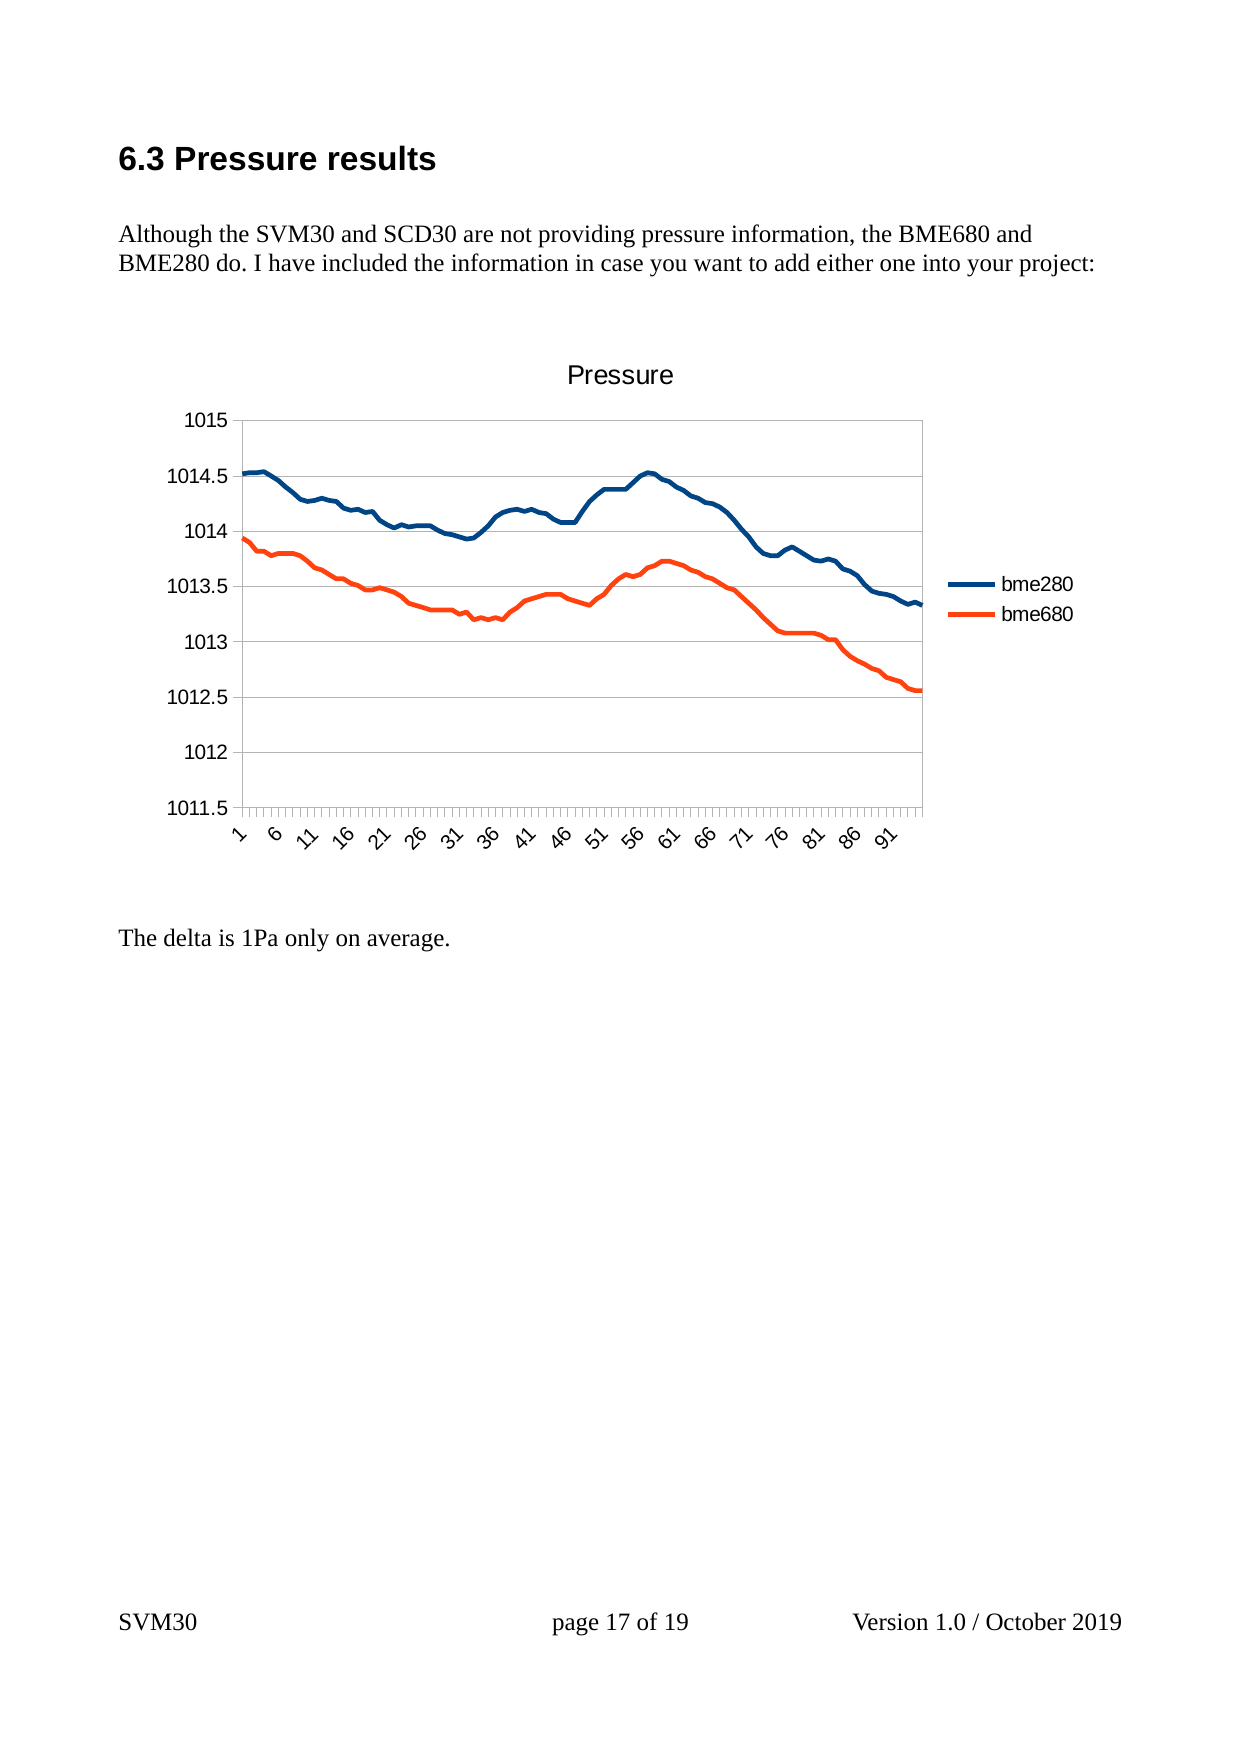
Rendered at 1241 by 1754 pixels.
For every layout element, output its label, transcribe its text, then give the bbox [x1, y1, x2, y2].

text The delta is 1Pa only on average. [118, 923, 1122, 952]
subtitle 6.3 Pressure results [118, 139, 1122, 178]
text Although the SVM30 and SCD30 are not providing pressure information, the BME680 and BME280 do. I have included the information in case you want to add either one into your project: [118, 219, 1122, 276]
